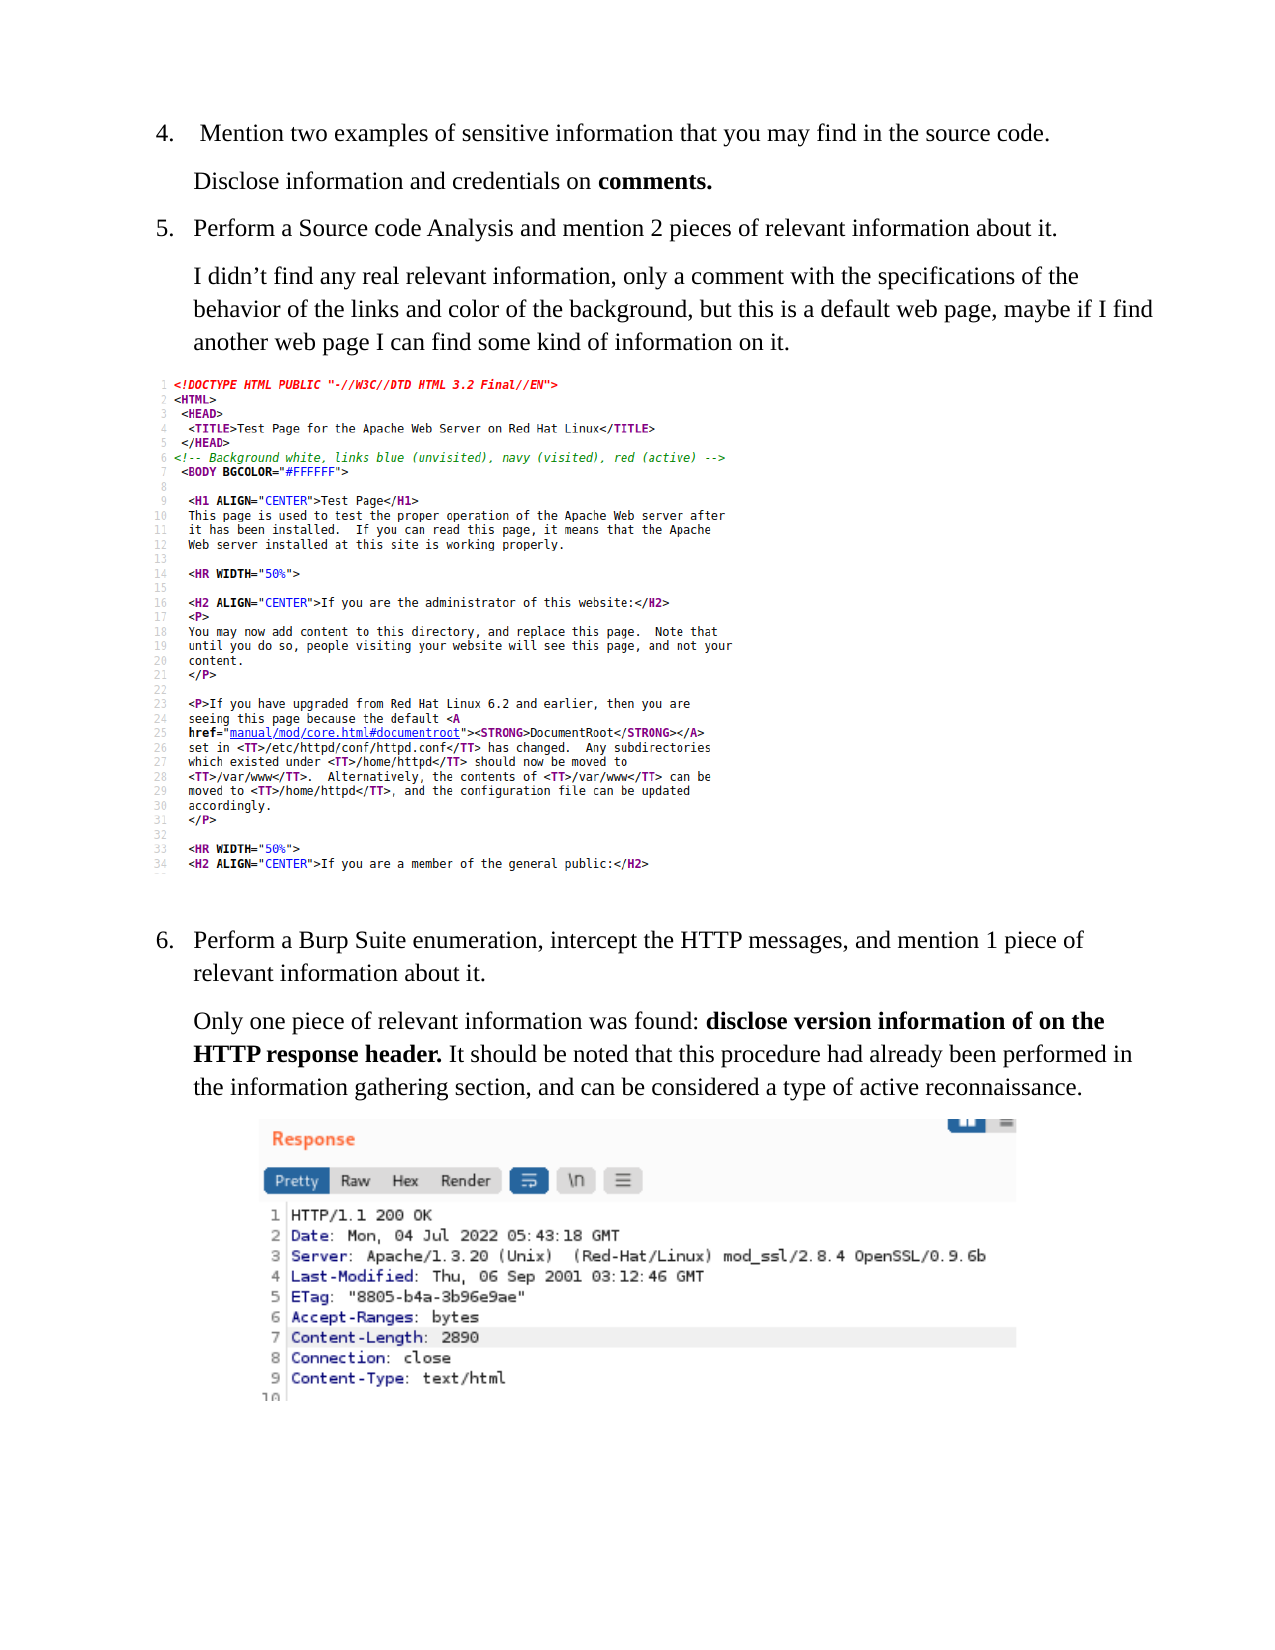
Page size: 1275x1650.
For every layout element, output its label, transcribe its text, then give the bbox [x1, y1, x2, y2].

picture [136, 374, 1139, 874]
list Mention two examples of sensitive information that you may find in the source code. [156, 118, 1157, 147]
list Disclose information and credentials on comments. [156, 166, 1157, 194]
list Only one piece of relevant information was found: disclose version information of on the HTTP response header. It should be noted that this procedure had already been performed in the information gathering section, and can be considered a type of active reconnaissance. [156, 1006, 1157, 1101]
picture [258, 1119, 1017, 1401]
list I didn’t find any real relevant information, only a comment with the specifications of the behavior of the links and color of the background, but this is a default web page, maybe if I find another web page I can find some kind of information on it. [156, 261, 1157, 356]
list Perform a Source code Analysis and mention 2 pieces of relevant information about it. [156, 213, 1157, 242]
list Perform a Burp Suite enumeration, intercept the HTTP messages, and mention 1 piece of relevant information about it. [156, 925, 1157, 987]
